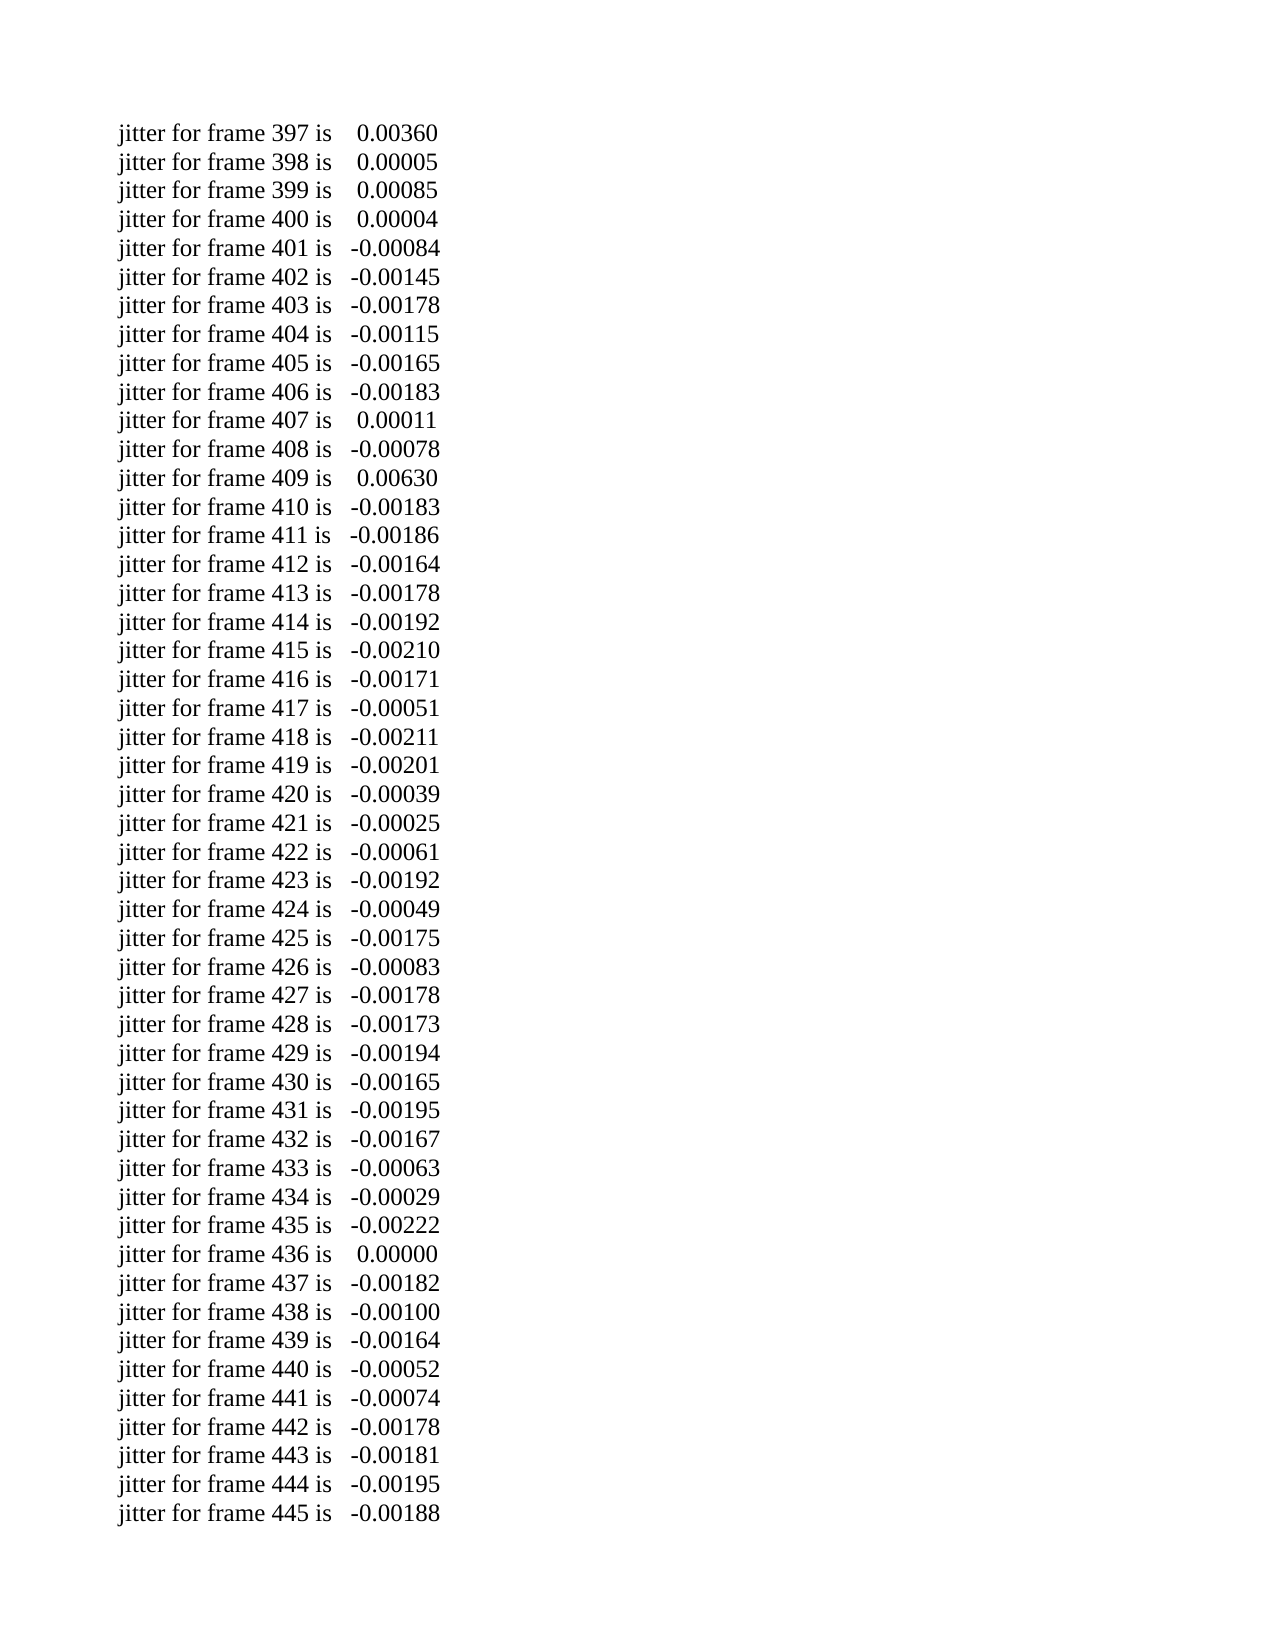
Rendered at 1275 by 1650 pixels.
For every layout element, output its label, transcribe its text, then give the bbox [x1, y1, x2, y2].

text jitter for frame 404 is -0.00115 [118, 319, 1157, 348]
text jitter for frame 437 is -0.00182 [118, 1268, 1157, 1297]
text jitter for frame 439 is -0.00164 [118, 1326, 1157, 1354]
text jitter for frame 397 is 0.00360 [118, 118, 1157, 147]
text jitter for frame 442 is -0.00178 [118, 1412, 1157, 1441]
text jitter for frame 441 is -0.00074 [118, 1383, 1157, 1412]
text jitter for frame 431 is -0.00195 [118, 1096, 1157, 1124]
text jitter for frame 412 is -0.00164 [118, 549, 1157, 578]
text jitter for frame 443 is -0.00181 [118, 1441, 1157, 1469]
text jitter for frame 433 is -0.00063 [118, 1153, 1157, 1182]
text jitter for frame 414 is -0.00192 [118, 607, 1157, 636]
text jitter for frame 435 is -0.00222 [118, 1211, 1157, 1239]
text jitter for frame 425 is -0.00175 [118, 923, 1157, 952]
text jitter for frame 438 is -0.00100 [118, 1297, 1157, 1326]
text jitter for frame 422 is -0.00061 [118, 837, 1157, 866]
text jitter for frame 428 is -0.00173 [118, 1009, 1157, 1038]
text jitter for frame 419 is -0.00201 [118, 751, 1157, 779]
text jitter for frame 429 is -0.00194 [118, 1038, 1157, 1067]
text jitter for frame 400 is 0.00004 [118, 204, 1157, 233]
text jitter for frame 411 is -0.00186 [118, 521, 1157, 549]
text jitter for frame 415 is -0.00210 [118, 636, 1157, 664]
text jitter for frame 434 is -0.00029 [118, 1182, 1157, 1211]
text jitter for frame 432 is -0.00167 [118, 1124, 1157, 1153]
text jitter for frame 402 is -0.00145 [118, 262, 1157, 291]
text jitter for frame 407 is 0.00011 [118, 406, 1157, 434]
text jitter for frame 406 is -0.00183 [118, 377, 1157, 406]
text jitter for frame 423 is -0.00192 [118, 866, 1157, 894]
text jitter for frame 410 is -0.00183 [118, 492, 1157, 521]
text jitter for frame 426 is -0.00083 [118, 952, 1157, 981]
text jitter for frame 416 is -0.00171 [118, 664, 1157, 693]
text jitter for frame 444 is -0.00195 [118, 1469, 1157, 1498]
text jitter for frame 427 is -0.00178 [118, 981, 1157, 1009]
text jitter for frame 399 is 0.00085 [118, 176, 1157, 204]
text jitter for frame 401 is -0.00084 [118, 233, 1157, 262]
text jitter for frame 405 is -0.00165 [118, 348, 1157, 377]
text jitter for frame 420 is -0.00039 [118, 779, 1157, 808]
text jitter for frame 398 is 0.00005 [118, 147, 1157, 176]
text jitter for frame 421 is -0.00025 [118, 808, 1157, 837]
text jitter for frame 409 is 0.00630 [118, 463, 1157, 492]
text jitter for frame 417 is -0.00051 [118, 693, 1157, 722]
text jitter for frame 445 is -0.00188 [118, 1498, 1157, 1527]
text jitter for frame 413 is -0.00178 [118, 578, 1157, 607]
text jitter for frame 436 is 0.00000 [118, 1239, 1157, 1268]
text jitter for frame 408 is -0.00078 [118, 434, 1157, 463]
text jitter for frame 403 is -0.00178 [118, 291, 1157, 319]
text jitter for frame 424 is -0.00049 [118, 894, 1157, 923]
text jitter for frame 440 is -0.00052 [118, 1354, 1157, 1383]
text jitter for frame 418 is -0.00211 [118, 722, 1157, 751]
text jitter for frame 430 is -0.00165 [118, 1067, 1157, 1096]
